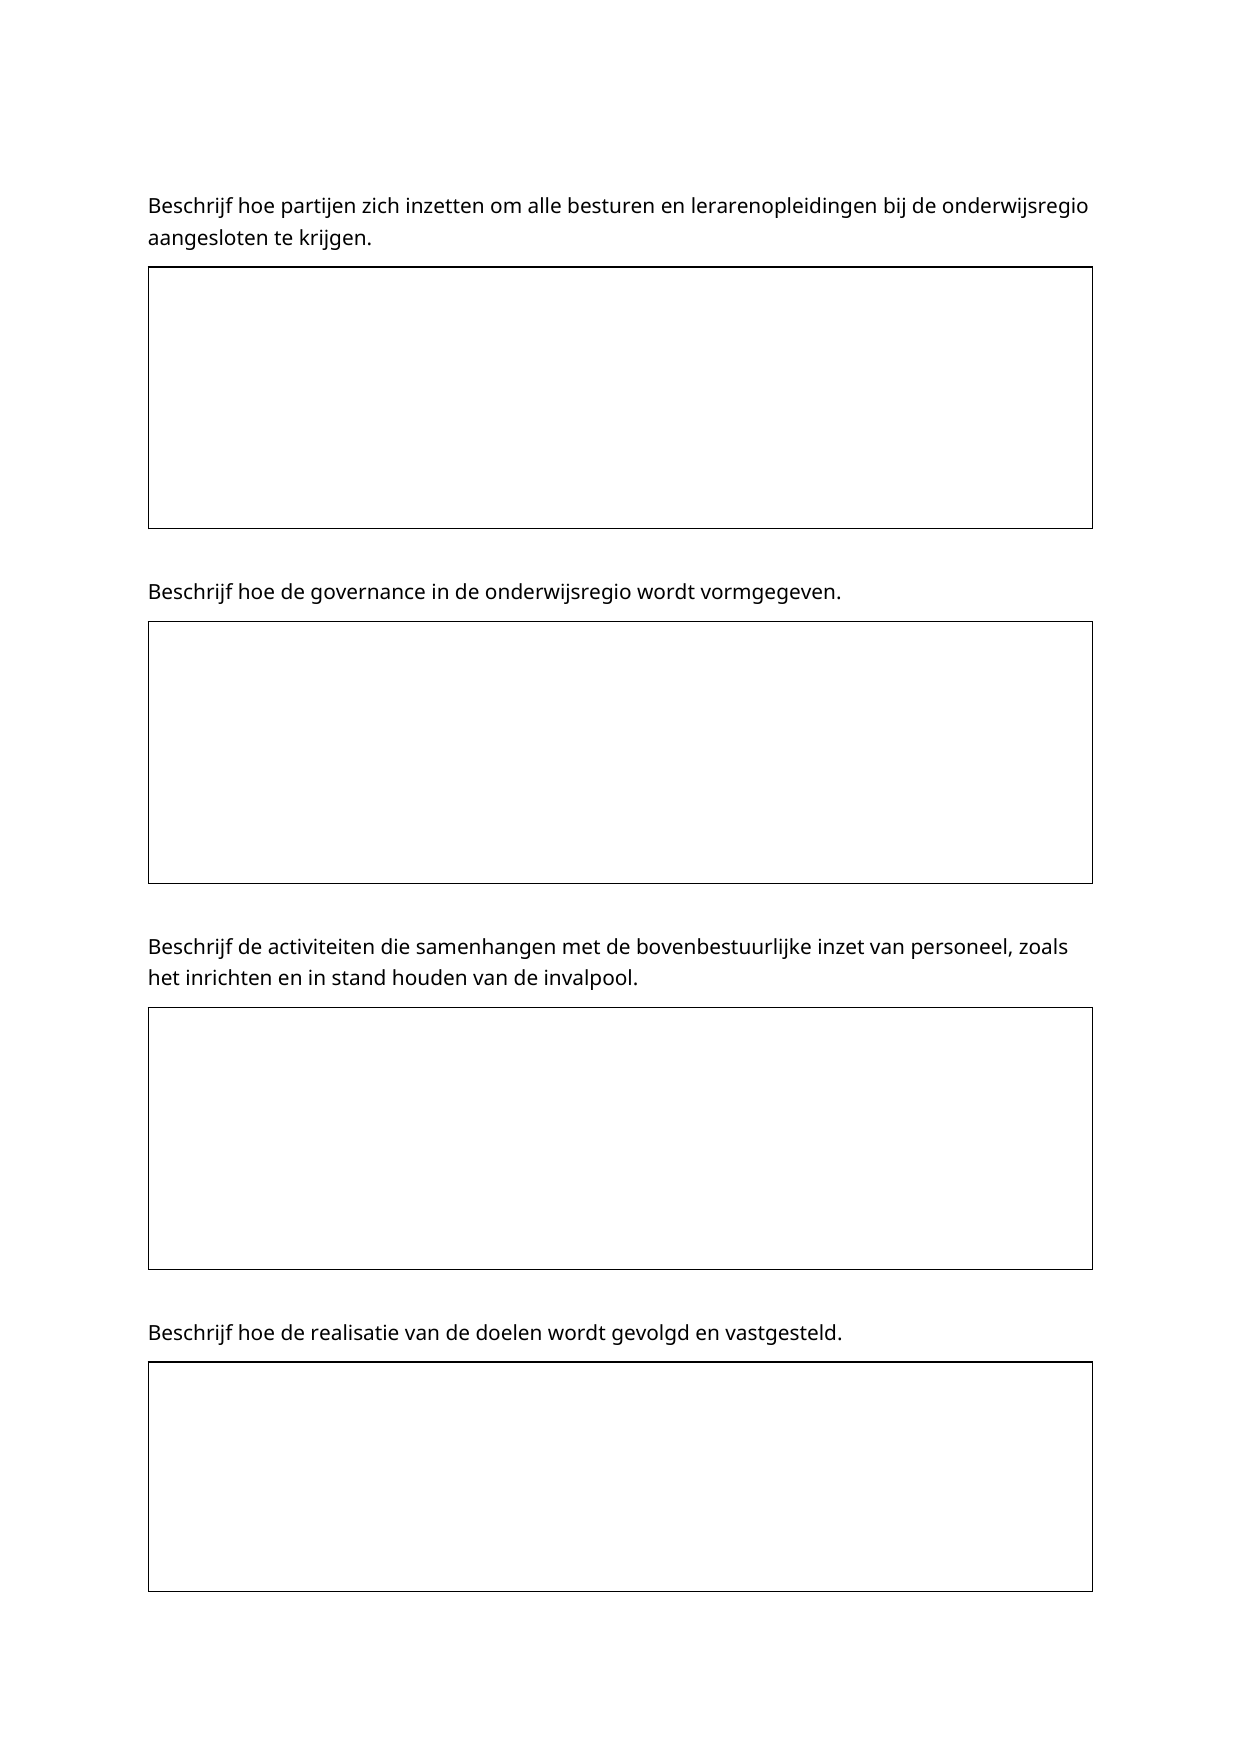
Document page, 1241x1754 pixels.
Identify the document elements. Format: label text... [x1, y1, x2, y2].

text Beschrijf hoe partijen zich inzetten om alle besturen en lerarenopleidingen bij de onderwijsregio aangesloten te krijgen. [148, 191, 1093, 251]
text Beschrijf de activiteiten die samenhangen met de bovenbestuurlijke inzet van personeel, zoals het inrichten en in stand houden van de invalpool. [148, 932, 1093, 991]
text Beschrijf hoe de governance in de onderwijsregio wordt vormgegeven. [148, 577, 1093, 606]
text Beschrijf hoe de realisatie van de doelen wordt gevolgd en vastgesteld. [148, 1318, 1093, 1346]
